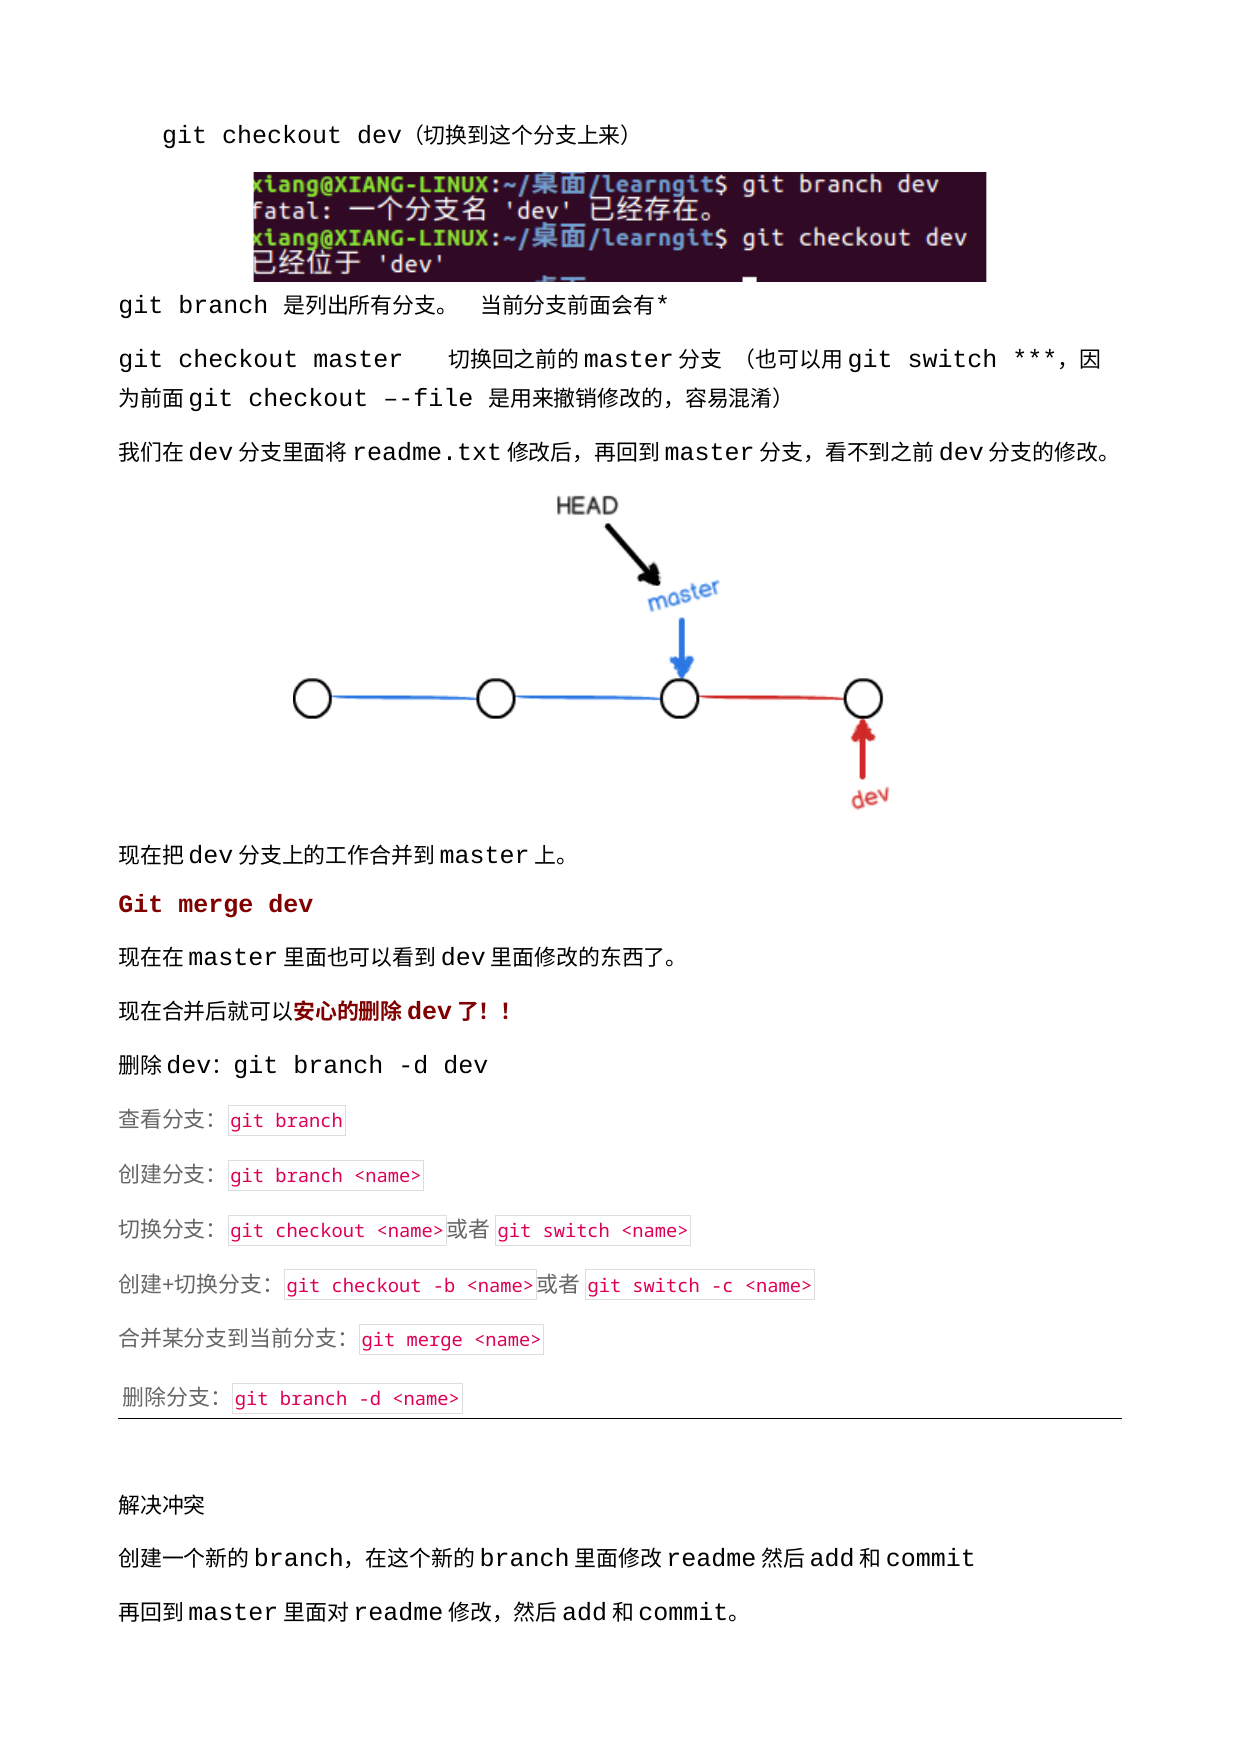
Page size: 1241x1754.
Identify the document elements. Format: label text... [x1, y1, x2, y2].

text 现在在master里面也可以看到dev里面修改的东西了。 [118, 940, 1122, 973]
text 现在合并后就可以安心的删除dev了！！ [118, 994, 1122, 1027]
picture [293, 489, 899, 810]
text git checkout dev（切换到这个分支上来） [118, 118, 1122, 151]
text 我们在dev分支里面将readme.txt修改后，再回到master分支，看不到之前dev分支的修改。 [118, 435, 1122, 468]
text 查看分支：git branch [118, 1102, 1122, 1136]
text 删除dev：git branch -d dev [118, 1048, 1122, 1081]
picture [253, 172, 987, 282]
text 现在把dev分支上的工作合并到master上。 [118, 838, 1122, 871]
text 创建分支：git branch <name> [118, 1157, 1122, 1191]
text 解决冲突 [118, 1488, 1122, 1520]
text 切换分支：git checkout <name>或者git switch <name> [118, 1212, 1122, 1245]
text 创建+切换分支：git checkout -b <name>或者git switch -c <name> [118, 1267, 1122, 1300]
text 合并某分支到当前分支：git merge <name> [118, 1321, 1122, 1355]
text git checkout master 切换回之前的master分支 （也可以用git switch ***，因为前面git checkout –-file 是用来撤销修改的，容易混淆） [118, 342, 1122, 414]
text 再回到master里面对readme修改，然后add和commit。 [118, 1595, 1122, 1628]
text 创建一个新的branch，在这个新的branch里面修改readme然后add和commit [118, 1541, 1122, 1573]
text 删除分支：git branch -d <name> [118, 1376, 1122, 1418]
text git branch 是列出所有分支。 当前分支前面会有* [118, 172, 1122, 321]
text Git merge dev [118, 892, 1122, 920]
